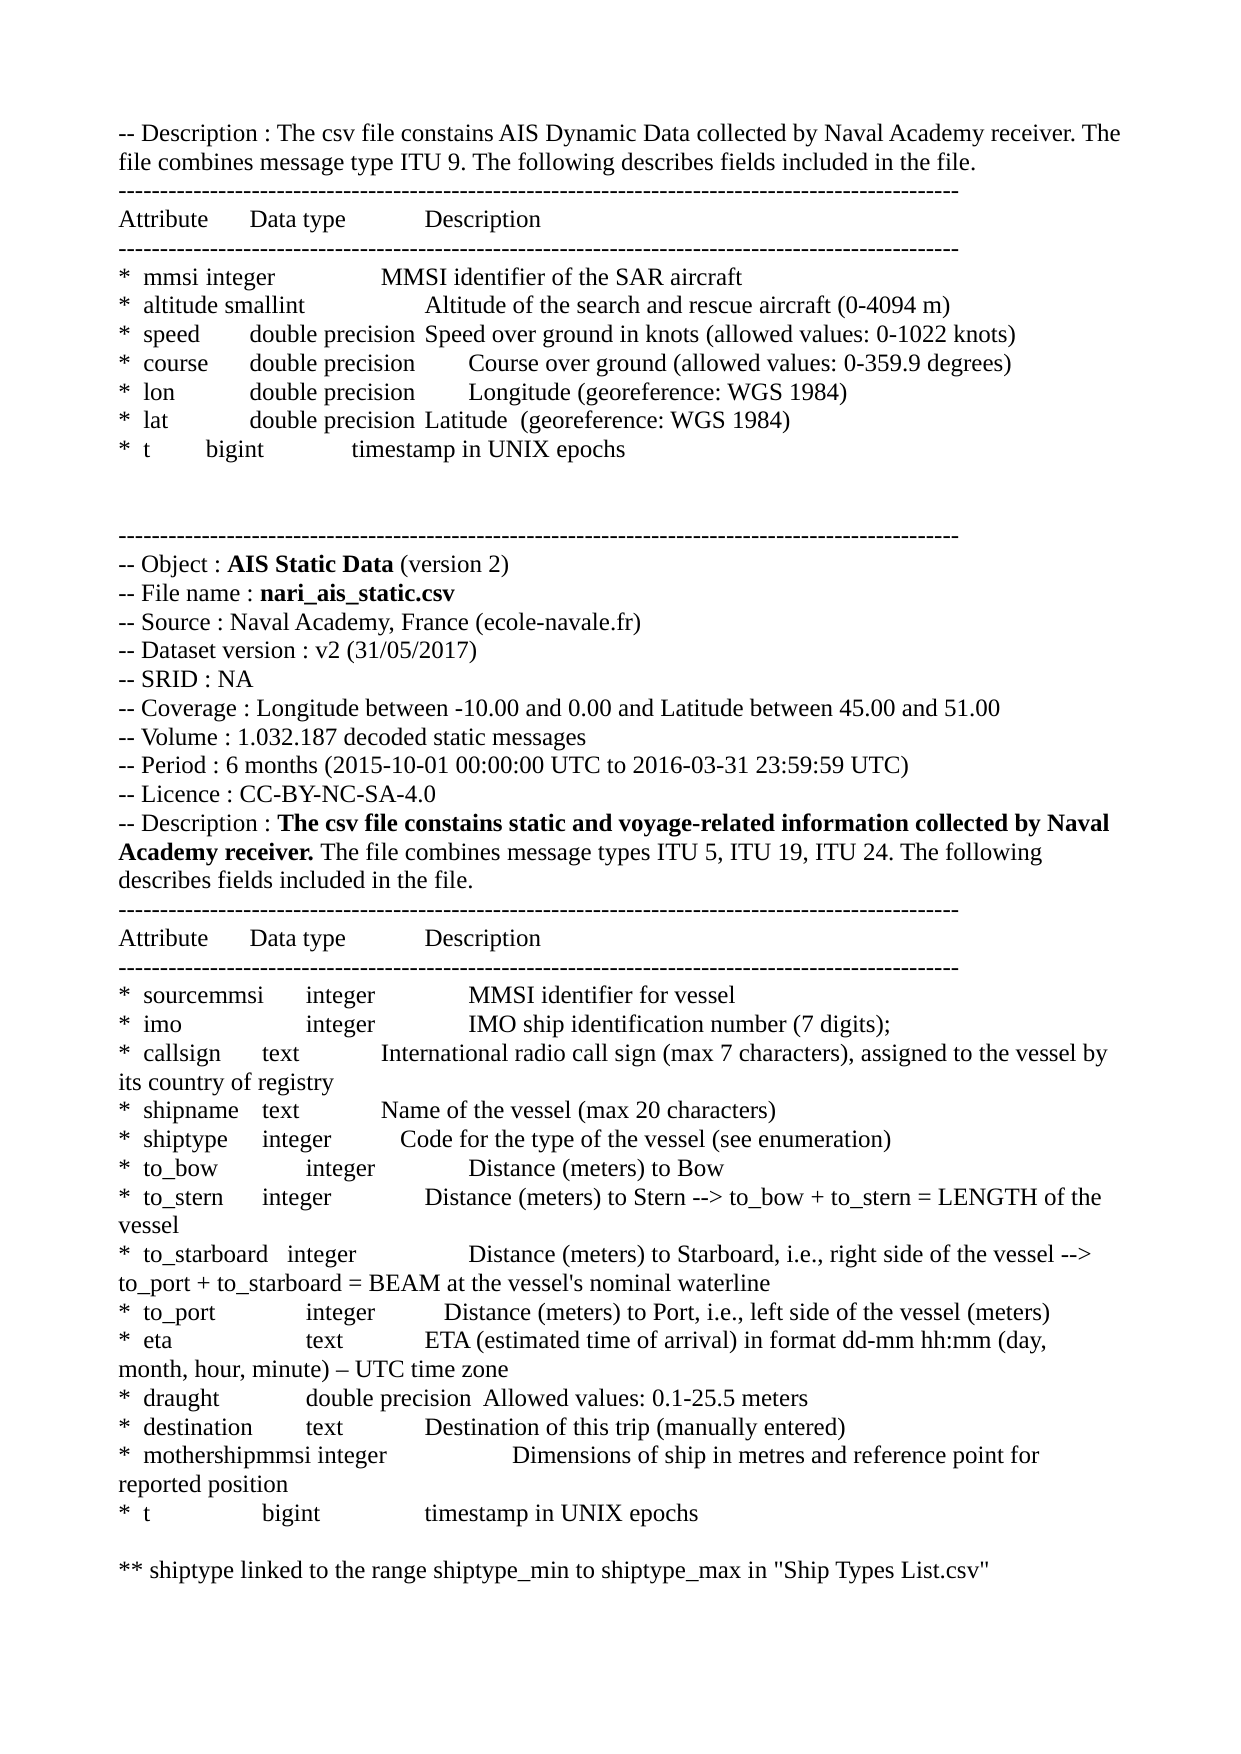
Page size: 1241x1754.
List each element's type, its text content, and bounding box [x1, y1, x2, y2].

text * lat double precision Latitude (georeference: WGS 1984) [118, 406, 1122, 434]
text Attribute Data type Description [118, 204, 1122, 233]
text * mothershipmmsi integer Dimensions of ship in metres and reference point for reported position [118, 1441, 1122, 1498]
text -- Coverage : Longitude between -10.00 and 0.00 and Latitude between 45.00 and 51.00 [118, 693, 1122, 722]
text * to_bow integer Distance (meters) to Bow [118, 1153, 1122, 1182]
text * eta text ETA (estimated time of arrival) in format dd-mm hh:mm (day, month, hour, minute) – UTC time zone [118, 1326, 1122, 1383]
text -- File name : nari_ais_static.csv [118, 578, 1122, 607]
text -- Dataset version : v2 (31/05/2017) [118, 636, 1122, 664]
text * to_port integer Distance (meters) to Port, i.e., left side of the vessel (meters) [118, 1297, 1122, 1326]
text * destination text Destination of this trip (manually entered) [118, 1412, 1122, 1441]
text * lon double precision Longitude (georeference: WGS 1984) [118, 377, 1122, 406]
text ----------------------------------------------------------------------------------------------------- [118, 233, 1122, 262]
text -- Licence : CC-BY-NC-SA-4.0 [118, 779, 1122, 808]
text ----------------------------------------------------------------------------------------------------- [118, 521, 1122, 549]
text * mmsi integer MMSI identifier of the SAR aircraft [118, 262, 1122, 291]
text * callsign text International radio call sign (max 7 characters), assigned to the vessel by its country of registry [118, 1038, 1122, 1096]
text * imo integer IMO ship identification number (7 digits); [118, 1009, 1122, 1038]
text -- Volume : 1.032.187 decoded static messages [118, 722, 1122, 751]
text -- SRID : NA [118, 664, 1122, 693]
text -- Source : Naval Academy, France (ecole-navale.fr) [118, 607, 1122, 636]
text * t bigint timestamp in UNIX epochs [118, 1498, 1122, 1527]
text Attribute Data type Description [118, 923, 1122, 952]
text ----------------------------------------------------------------------------------------------------- [118, 176, 1122, 204]
text * draught double precision Allowed values: 0.1-25.5 meters [118, 1383, 1122, 1412]
text * speed double precision Speed over ground in knots (allowed values: 0-1022 knots) [118, 319, 1122, 348]
text ----------------------------------------------------------------------------------------------------- [118, 952, 1122, 981]
text -- Description : The csv file constains static and voyage-related information collected by Naval Academy receiver. The file combines message types ITU 5, ITU 19, ITU 24. The following describes fields included in the file. [118, 808, 1122, 894]
text * shiptype integer Code for the type of the vessel (see enumeration) [118, 1124, 1122, 1153]
text -- Object : AIS Static Data (version 2) [118, 549, 1122, 578]
text * course double precision Course over ground (allowed values: 0-359.9 degrees) [118, 348, 1122, 377]
text * altitude smallint Altitude of the search and rescue aircraft (0-4094 m) [118, 291, 1122, 319]
text * shipname text Name of the vessel (max 20 characters) [118, 1096, 1122, 1124]
text -- Description : The csv file constains AIS Dynamic Data collected by Naval Academy receiver. The file combines message type ITU 9. The following describes fields included in the file. [118, 118, 1122, 176]
text -- Period : 6 months (2015-10-01 00:00:00 UTC to 2016-03-31 23:59:59 UTC) [118, 751, 1122, 779]
text * to_starboard integer Distance (meters) to Starboard, i.e., right side of the vessel --> to_port + to_starboard = BEAM at the vessel's nominal waterline [118, 1239, 1122, 1297]
text ----------------------------------------------------------------------------------------------------- [118, 894, 1122, 923]
text * t bigint timestamp in UNIX epochs [118, 434, 1122, 463]
text ** shiptype linked to the range shiptype_min to shiptype_max in "Ship Types List.csv" [118, 1556, 1122, 1584]
text * to_stern integer Distance (meters) to Stern --> to_bow + to_stern = LENGTH of the vessel [118, 1182, 1122, 1239]
text * sourcemmsi integer MMSI identifier for vessel [118, 981, 1122, 1009]
